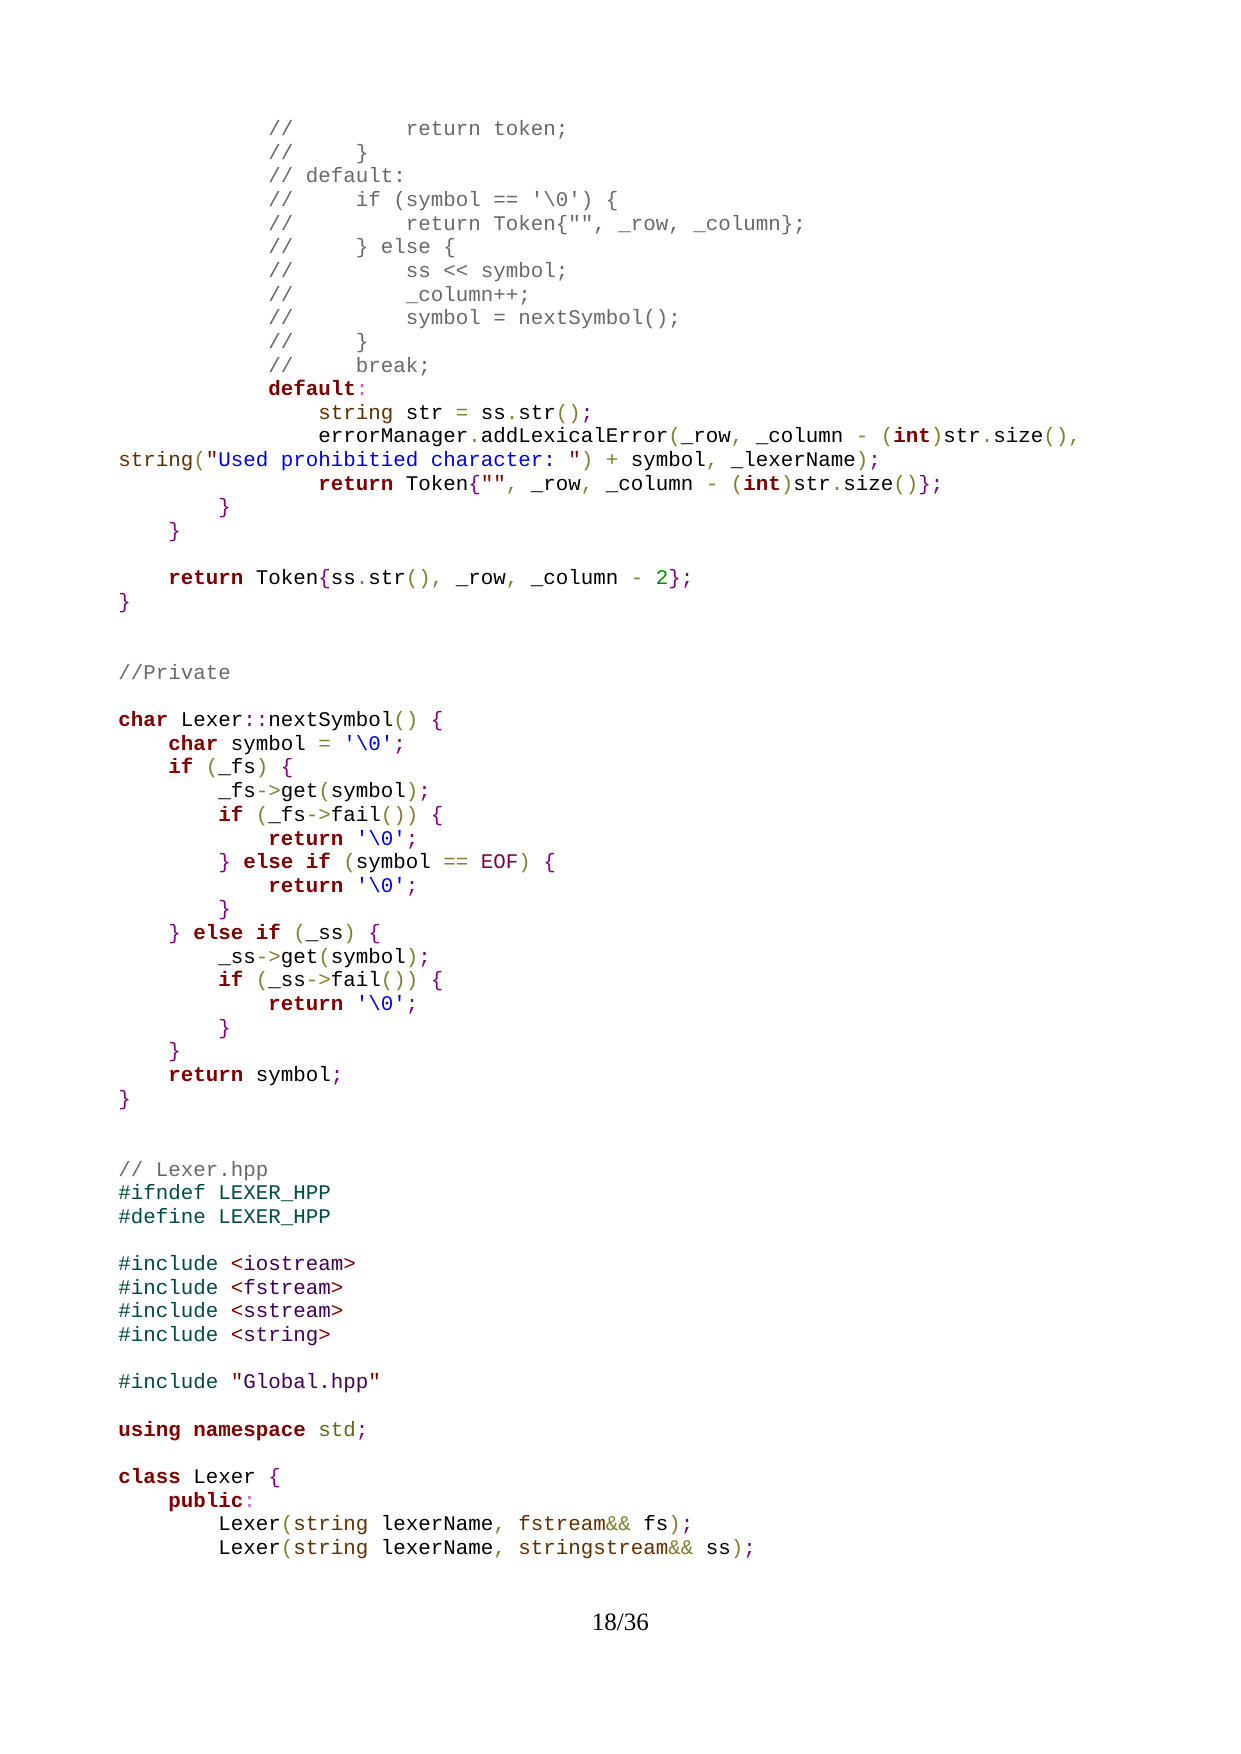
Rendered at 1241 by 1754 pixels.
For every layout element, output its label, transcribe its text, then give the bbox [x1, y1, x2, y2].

text string str = ss.str(); [118, 402, 1122, 426]
text } [118, 1040, 1122, 1064]
text char symbol = '\0'; [118, 733, 1122, 757]
text #include <string> [118, 1324, 1122, 1348]
text return Token{"", _row, _column - (int)str.size()}; [118, 473, 1122, 496]
text } [118, 496, 1122, 520]
text char Lexer::nextSymbol() { [118, 709, 1122, 733]
text // if (symbol == '\0') { [118, 189, 1122, 213]
text } [118, 520, 1122, 544]
text // symbol = nextSymbol(); [118, 307, 1122, 331]
text class Lexer { [118, 1466, 1122, 1489]
text // ss << symbol; [118, 260, 1122, 284]
text #include <iostream> [118, 1253, 1122, 1277]
text // break; [118, 354, 1122, 378]
text // return token; [118, 118, 1122, 142]
text #include <fstream> [118, 1277, 1122, 1300]
text _ss->get(symbol); [118, 946, 1122, 969]
text // _column++; [118, 284, 1122, 307]
text #ifndef LEXER_HPP [118, 1182, 1122, 1206]
text // default: [118, 165, 1122, 189]
text // } [118, 331, 1122, 354]
text #define LEXER_HPP [118, 1206, 1122, 1229]
text // return Token{"", _row, _column}; [118, 213, 1122, 236]
text using namespace std; [118, 1419, 1122, 1442]
text errorManager.addLexicalError(_row, _column - (int)str.size(), string("Used prohibitied character: ") + symbol, _lexerName); [118, 426, 1122, 473]
text public: [118, 1489, 1122, 1513]
text return '\0'; [118, 827, 1122, 851]
text // } else { [118, 236, 1122, 260]
text return Token{ss.str(), _row, _column - 2}; [118, 567, 1122, 591]
text Lexer(string lexerName, stringstream&& ss); [118, 1537, 1122, 1561]
text // Lexer.hpp [118, 1158, 1122, 1182]
text return '\0'; [118, 993, 1122, 1017]
text Lexer(string lexerName, fstream&& fs); [118, 1513, 1122, 1537]
text if (_ss->fail()) { [118, 969, 1122, 993]
text return symbol; [118, 1064, 1122, 1088]
text //Private [118, 662, 1122, 686]
text } [118, 1088, 1122, 1111]
text #include "Global.hpp" [118, 1371, 1122, 1395]
text if (_fs) { [118, 757, 1122, 780]
text } else if (symbol == EOF) { [118, 851, 1122, 875]
text if (_fs->fail()) { [118, 804, 1122, 827]
text } [118, 591, 1122, 615]
text } [118, 898, 1122, 922]
text default: [118, 378, 1122, 402]
text return '\0'; [118, 875, 1122, 898]
text } [118, 1017, 1122, 1040]
text _fs->get(symbol); [118, 780, 1122, 804]
text // } [118, 142, 1122, 165]
text } else if (_ss) { [118, 922, 1122, 946]
text #include <sstream> [118, 1300, 1122, 1324]
